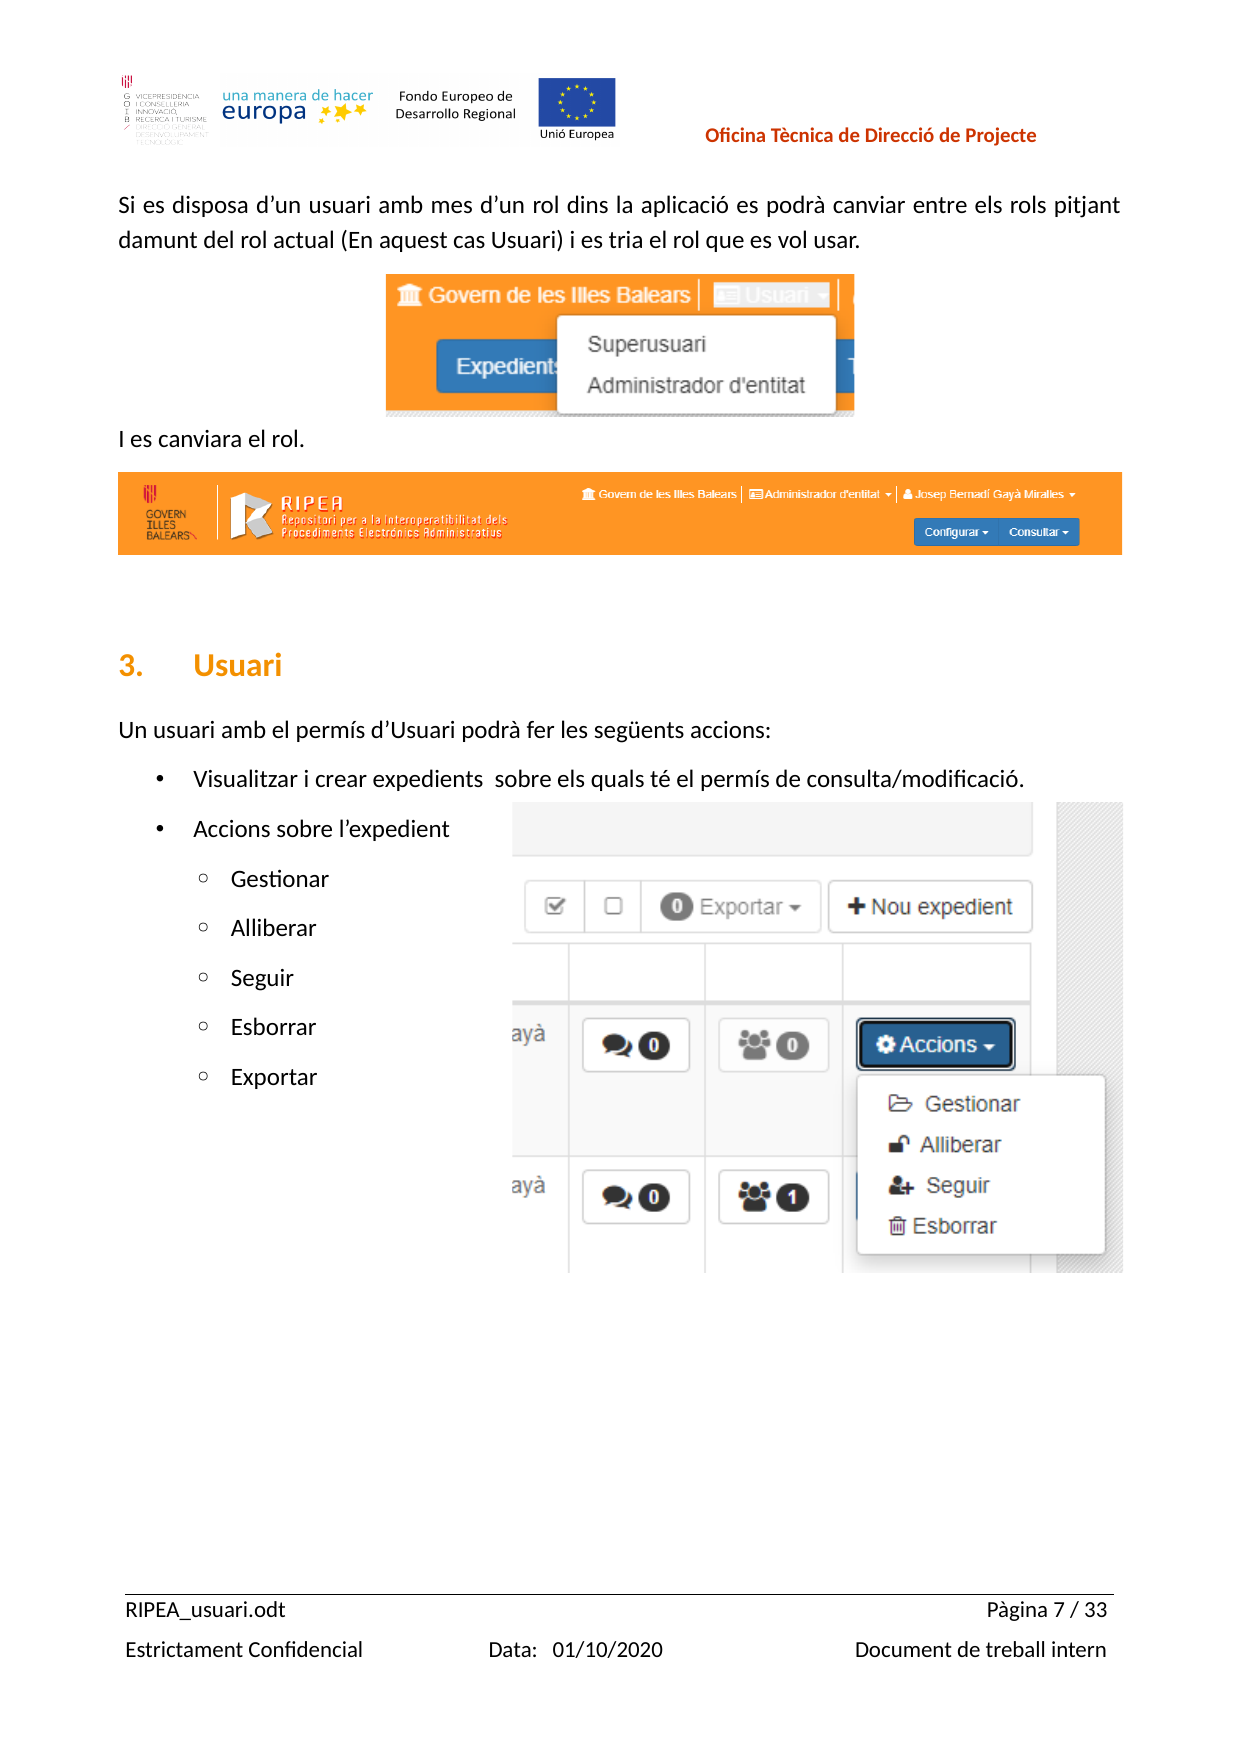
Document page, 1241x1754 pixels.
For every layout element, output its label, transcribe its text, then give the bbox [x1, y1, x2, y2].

picture [118, 472, 1123, 555]
list Exportar [193, 1061, 512, 1092]
text Un usuari amb el permís d’Usuari podrà fer les següents accions: [118, 714, 1122, 744]
list Gestionar [193, 863, 512, 893]
list Seguir [193, 962, 512, 992]
list Visualitzar i crear expedients sobre els quals té el permís de consulta/modificació. [156, 763, 1122, 794]
text Si es disposa d’un usuari amb mes d’un rol dins la aplicació es podrà canviar entre els rols pitjant damunt del rol actual (En aquest cas Usuari) i es tria el rol que es vol usar. [118, 189, 1122, 255]
list Accions sobre l’expedient [156, 813, 512, 844]
picture [512, 802, 1124, 1273]
picture [385, 274, 855, 417]
subtitle Usuari [118, 644, 1122, 684]
list Alliberar [193, 912, 512, 943]
picture [118, 73, 213, 147]
text I es canviara el rol. [118, 423, 1122, 453]
list Esborrar [193, 1011, 512, 1042]
picture [219, 73, 621, 147]
